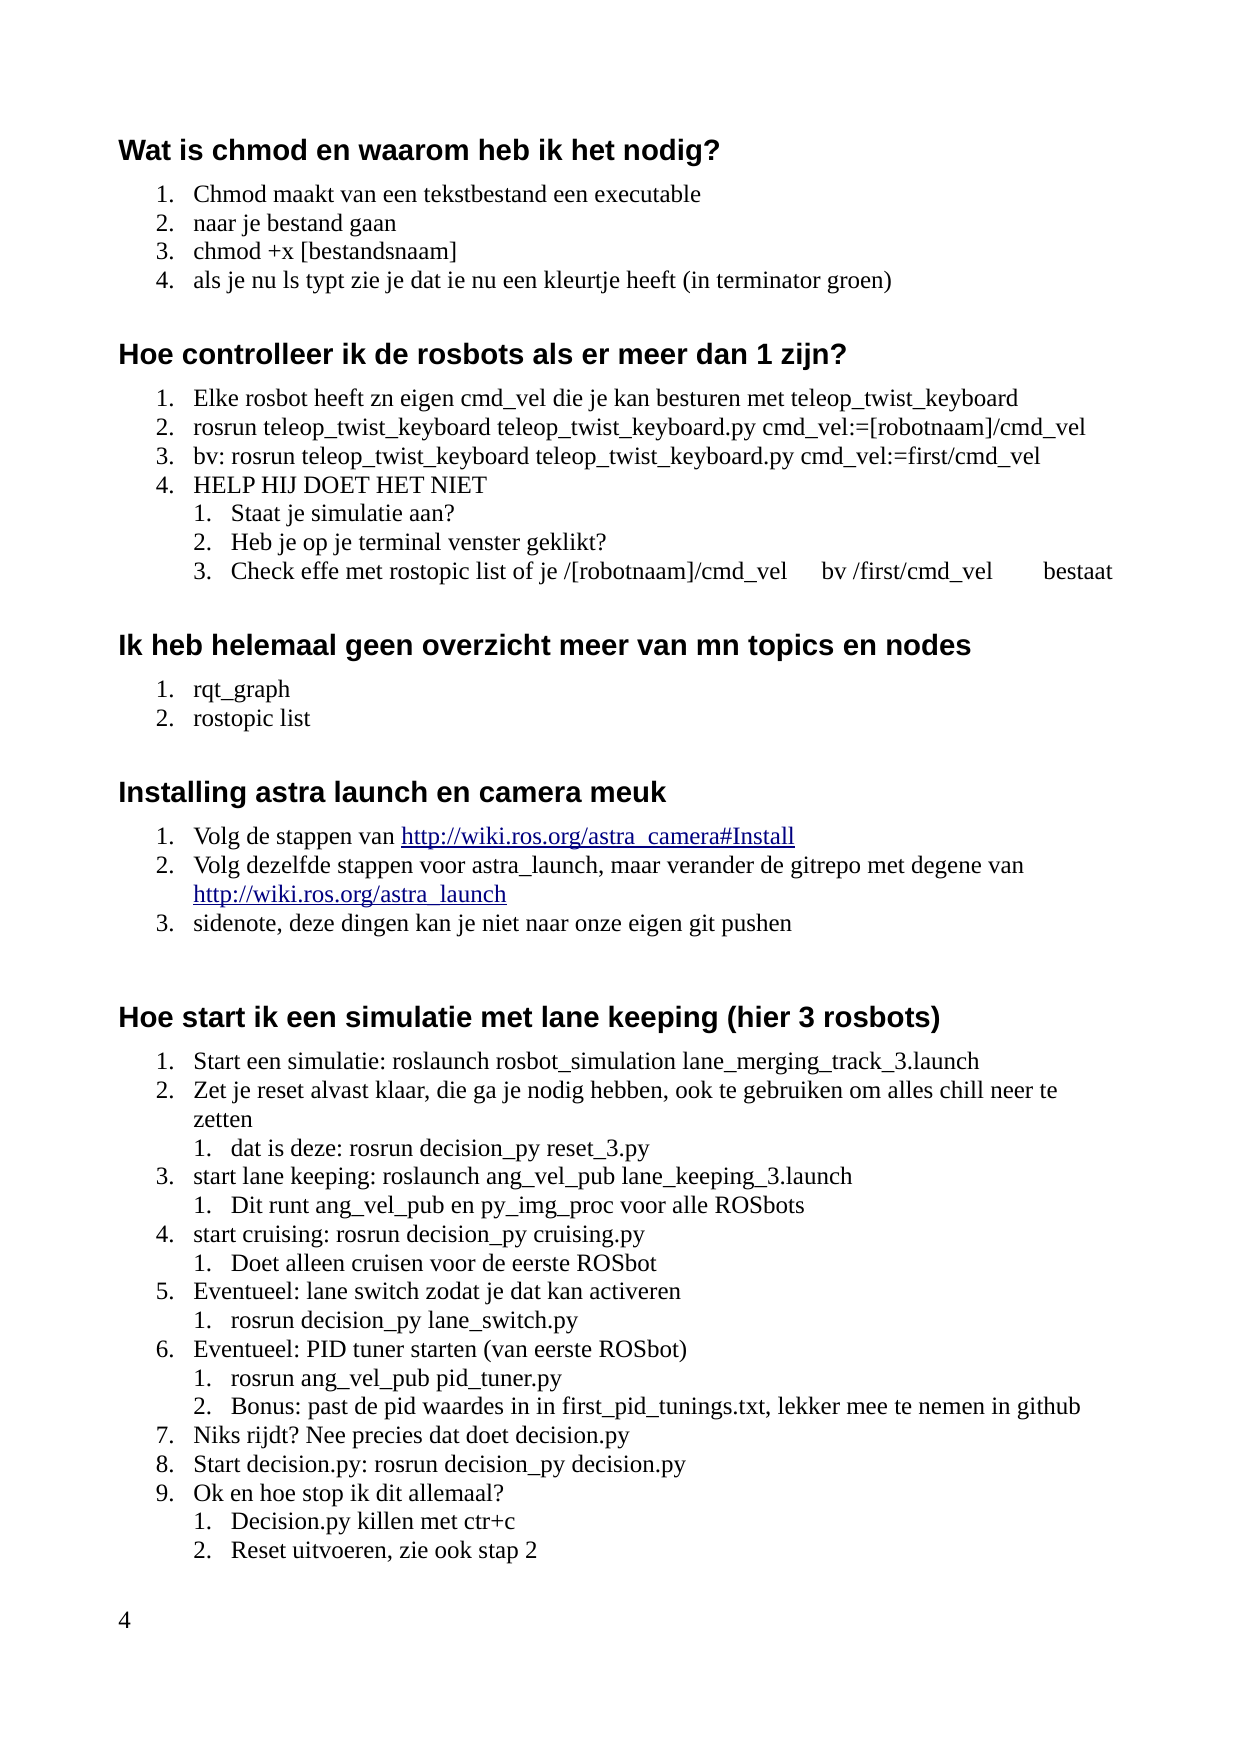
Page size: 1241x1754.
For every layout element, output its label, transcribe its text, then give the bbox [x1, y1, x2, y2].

list Start decision.py: rosrun decision_py decision.py [156, 1449, 1122, 1478]
list Niks rijdt? Nee precies dat doet decision.py [156, 1420, 1122, 1449]
list chmod +x [bestandsnaam] [156, 236, 1122, 265]
list rosrun teleop_twist_keyboard teleop_twist_keyboard.py cmd_vel:=[robotnaam]/cmd_vel [156, 412, 1122, 441]
list Dit runt ang_vel_pub en py_img_proc voor alle ROSbots [193, 1190, 1122, 1219]
list Eventueel: PID tuner starten (van eerste ROSbot) [156, 1334, 1122, 1363]
list Reset uitvoeren, zie ook stap 2 [193, 1535, 1122, 1564]
list Volg dezelfde stappen voor astra_launch, maar verander de gitrepo met degene van http://wiki.ros.org/astra_launch [156, 850, 1122, 908]
list Bonus: past de pid waardes in in first_pid_tunings.txt, lekker mee te nemen in github [193, 1391, 1122, 1420]
list Volg de stappen van http://wiki.ros.org/astra_camera#Install [156, 821, 1122, 850]
subtitle Installing astra launch en camera meuk [118, 775, 1122, 809]
subtitle Hoe start ik een simulatie met lane keeping (hier 3 rosbots) [118, 1000, 1122, 1034]
list Chmod maakt van een tekstbestand een executable [156, 179, 1122, 208]
list dat is deze: rosrun decision_py reset_3.py [193, 1133, 1122, 1161]
list rosrun ang_vel_pub pid_tuner.py [193, 1363, 1122, 1391]
list Zet je reset alvast klaar, die ga je nodig hebben, ook te gebruiken om alles chill neer te zetten [156, 1075, 1122, 1133]
subtitle Ik heb helemaal geen overzicht meer van mn topics en nodes [118, 628, 1122, 662]
subtitle Wat is chmod en waarom heb ik het nodig? [118, 133, 1122, 166]
list naar je bestand gaan [156, 208, 1122, 236]
list Decision.py killen met ctr+c [193, 1506, 1122, 1535]
list Heb je op je terminal venster geklikt? [193, 527, 1122, 556]
list Ok en hoe stop ik dit allemaal? [156, 1478, 1122, 1506]
subtitle Hoe controlleer ik de rosbots als er meer dan 1 zijn? [118, 337, 1122, 371]
list start cruising: rosrun decision_py cruising.py [156, 1219, 1122, 1248]
list Doet alleen cruisen voor de eerste ROSbot [193, 1248, 1122, 1276]
list sidenote, deze dingen kan je niet naar onze eigen git pushen [156, 908, 1122, 936]
list HELP HIJ DOET HET NIET [156, 470, 1122, 498]
list rqt_graph [156, 674, 1122, 703]
list start lane keeping: roslaunch ang_vel_pub lane_keeping_3.launch [156, 1161, 1122, 1190]
list bv: rosrun teleop_twist_keyboard teleop_twist_keyboard.py cmd_vel:=first/cmd_vel [156, 441, 1122, 470]
list rosrun decision_py lane_switch.py [193, 1305, 1122, 1334]
list Elke rosbot heeft zn eigen cmd_vel die je kan besturen met teleop_twist_keyboard [156, 383, 1122, 412]
list als je nu ls typt zie je dat ie nu een kleurtje heeft (in terminator groen) [156, 265, 1122, 294]
list Check effe met rostopic list of je /[robotnaam]/cmd_vel bv /first/cmd_vel bestaat [193, 556, 1122, 585]
list Start een simulatie: roslaunch rosbot_simulation lane_merging_track_3.launch [156, 1046, 1122, 1075]
list Eventueel: lane switch zodat je dat kan activeren [156, 1276, 1122, 1305]
list rostopic list [156, 703, 1122, 732]
list Staat je simulatie aan? [193, 498, 1122, 527]
